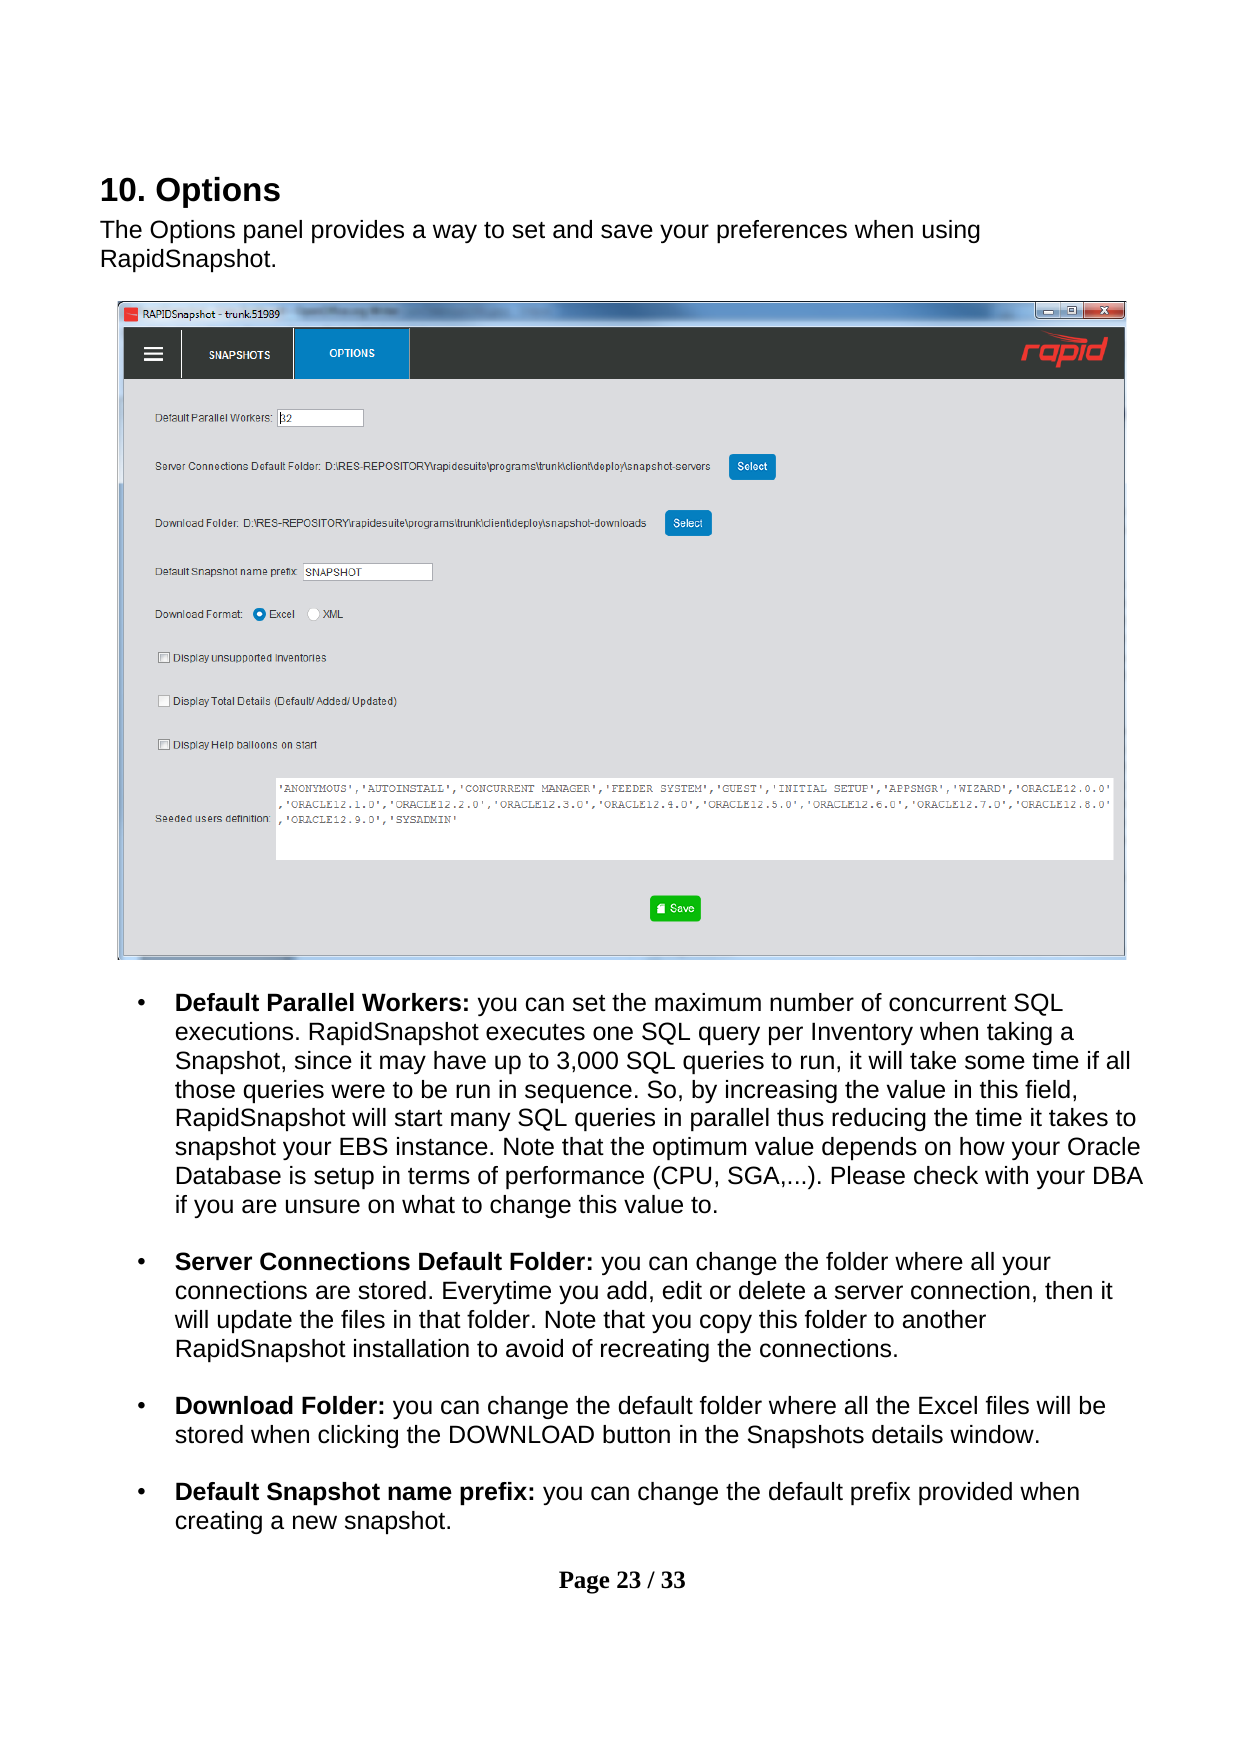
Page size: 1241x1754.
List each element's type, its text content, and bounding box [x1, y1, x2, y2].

subtitle 10. Options [99, 170, 1144, 209]
list Default Parallel Workers: you can set the maximum number of concurrent SQL executions. RapidSnapshot executes one SQL query per Inventory when taking a Snapshot, since it may have up to 3,000 SQL queries to run, it will take some time if all those queries were to be run in sequence. So, by increasing the value in this field, RapidSnapshot will start many SQL queries in parallel thus reducing the time it takes to snapshot your EBS instance. Note that the optimum value depends on how your Oracle Database is setup in terms of performance (CPU, SGA,...). Please check with your DBA if you are unsure on what to change this value to. [137, 988, 1144, 1218]
text The Options panel provides a way to set and save your preferences when using RapidSnapshot. [99, 215, 1144, 272]
list Server Connections Default Folder: you can change the folder where all your connections are stored. Everytime you add, edit or delete a server connection, then it will update the files in that folder. Note that you copy this folder to another RapidSnapshot installation to avoid of recreating the connections. [137, 1247, 1144, 1362]
list Download Folder: you can change the default folder where all the Excel files will be stored when clicking the DOWNLOAD button in the Snapshots details window. [137, 1391, 1144, 1449]
list Default Snapshot name prefix: you can change the default prefix provided when creating a new snapshot. [137, 1477, 1144, 1535]
